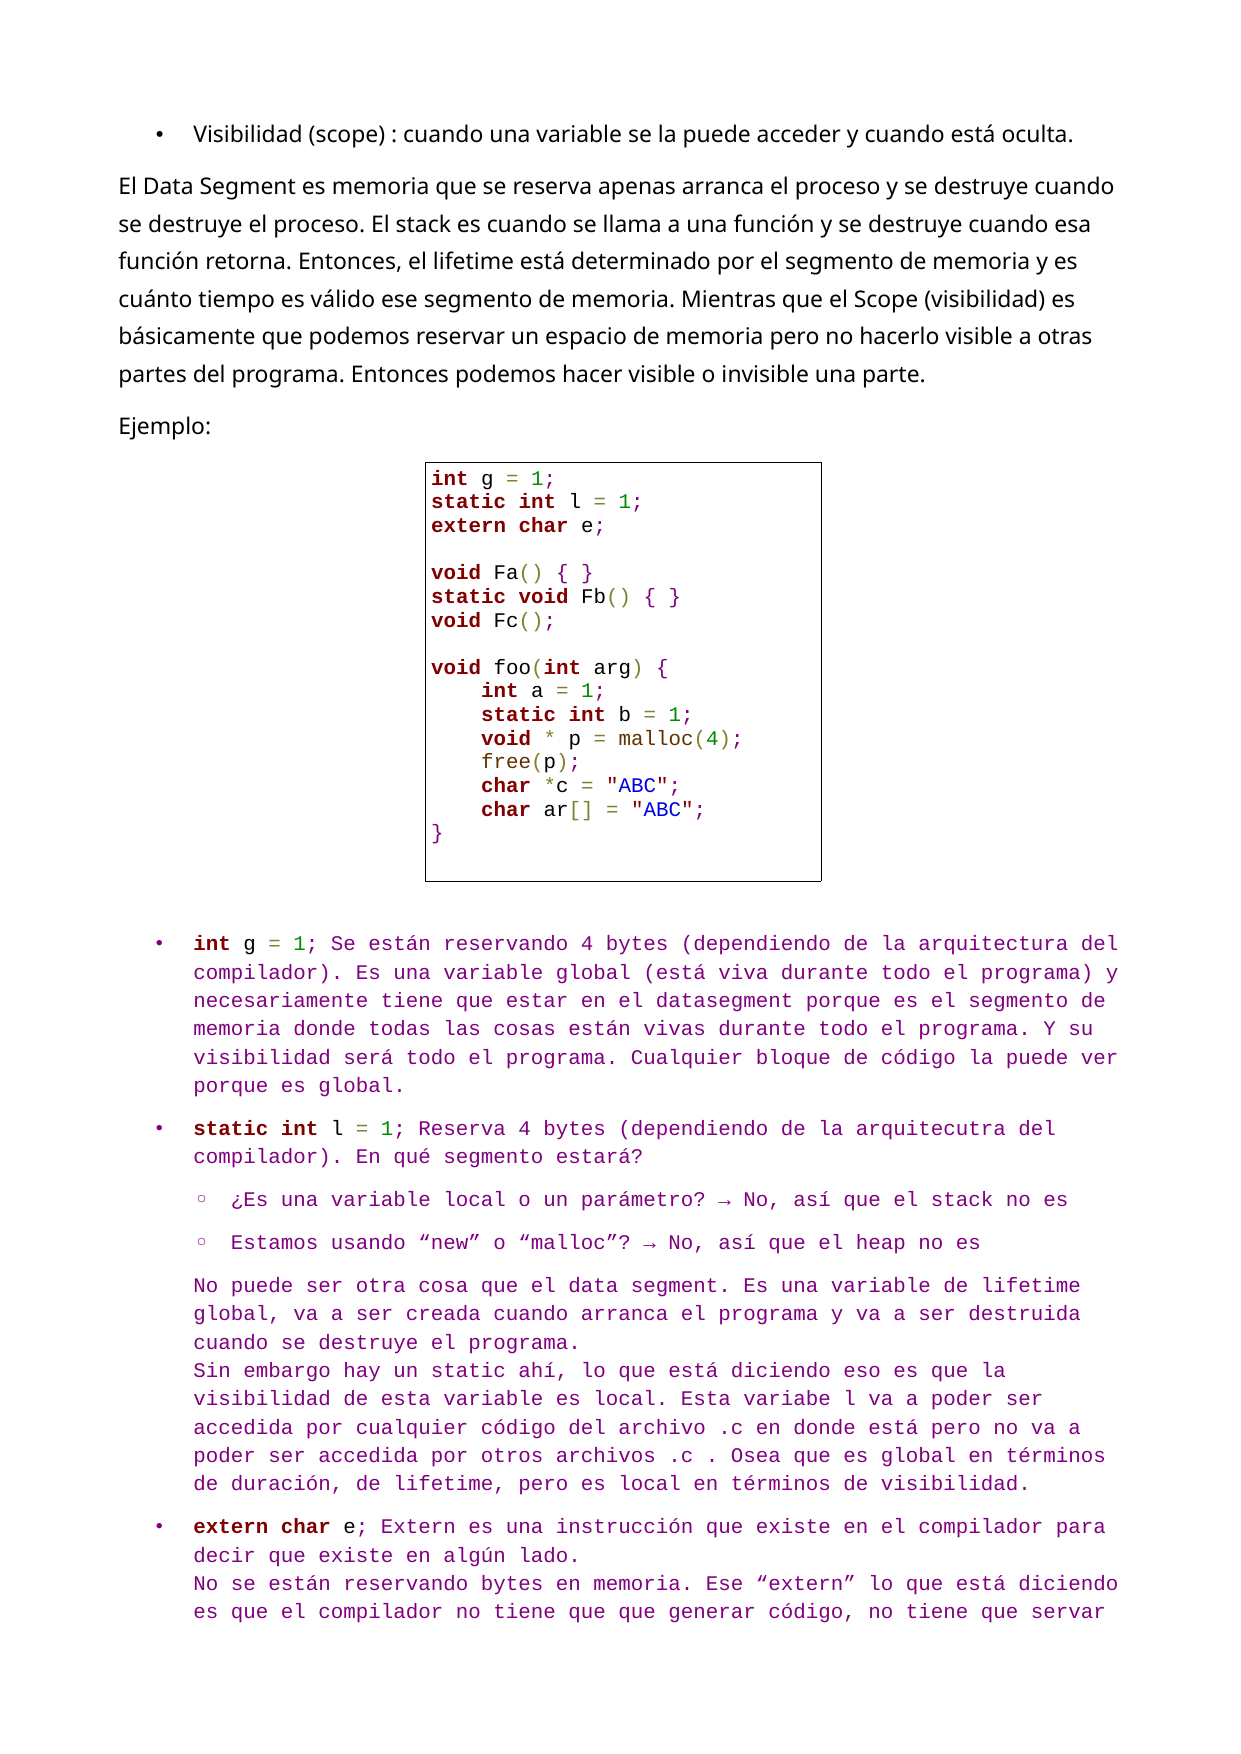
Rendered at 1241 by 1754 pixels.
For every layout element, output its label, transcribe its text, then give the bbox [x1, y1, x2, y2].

table_header int g = 1; static int l = 1; extern char e; void Fa() { } static void Fb() { } void Fc(); void foo(int arg) { int a = 1; static int b = 1; void * p = malloc(4); free(p); char *c = "ABC"; char ar[] = "ABC"; } [426, 463, 821, 881]
list ¿Es una variable local o un parámetro? → No, así que el stack no es [193, 1189, 1122, 1213]
text El Data Segment es memoria que se reserva apenas arranca el proceso y se destruye cuando se destruye el proceso. El stack es cuando se llama a una función y se destruye cuando esa función retorna. Entonces, el lifetime está determinado por el segmento de memoria y es cuánto tiempo es válido ese segmento de memoria. Mientras que el Scope (visibilidad) es básicamente que podemos reservar un espacio de memoria pero no hacerlo visible a otras partes del programa. Entonces podemos hacer visible o invisible una parte. [118, 170, 1122, 389]
list No puede ser otra cosa que el data segment. Es una variable de lifetime global, va a ser creada cuando arranca el programa y va a ser destruida cuando se destruye el programa. Sin embargo hay un static ahí, lo que está diciendo eso es que la visibilidad de esta variable es local. Esta variabe l va a poder ser accedida por cualquier código del archivo .c en donde está pero no va a poder ser accedida por otros archivos .c . Osea que es global en términos de duración, de lifetime, pero es local en términos de visibilidad. [156, 1275, 1122, 1497]
list int g = 1; Se están reservando 4 bytes (dependiendo de la arquitectura del compilador). Es una variable global (está viva durante todo el programa) y necesariamente tiene que estar en el datasegment porque es el segmento de memoria donde todas las cosas están vivas durante todo el programa. Y su visibilidad será todo el programa. Cualquier bloque de código la puede ver porque es global. [156, 933, 1122, 1099]
list extern char e; Extern es una instrucción que existe en el compilador para decir que existe en algún lado. No se están reservando bytes en memoria. Ese “extern” lo que está diciendo es que el compilador no tiene que que generar código, no tiene que servar [156, 1516, 1122, 1625]
list Estamos usando “new” o “malloc”? → No, así que el heap no es [193, 1232, 1122, 1256]
text Ejemplo: [118, 410, 1122, 441]
list static int l = 1; Reserva 4 bytes (dependiendo de la arquitecutra del compilador). En qué segmento estará? [156, 1118, 1122, 1170]
list Visibilidad (scope) : cuando una variable se la puede acceder y cuando está oculta. [156, 118, 1122, 149]
